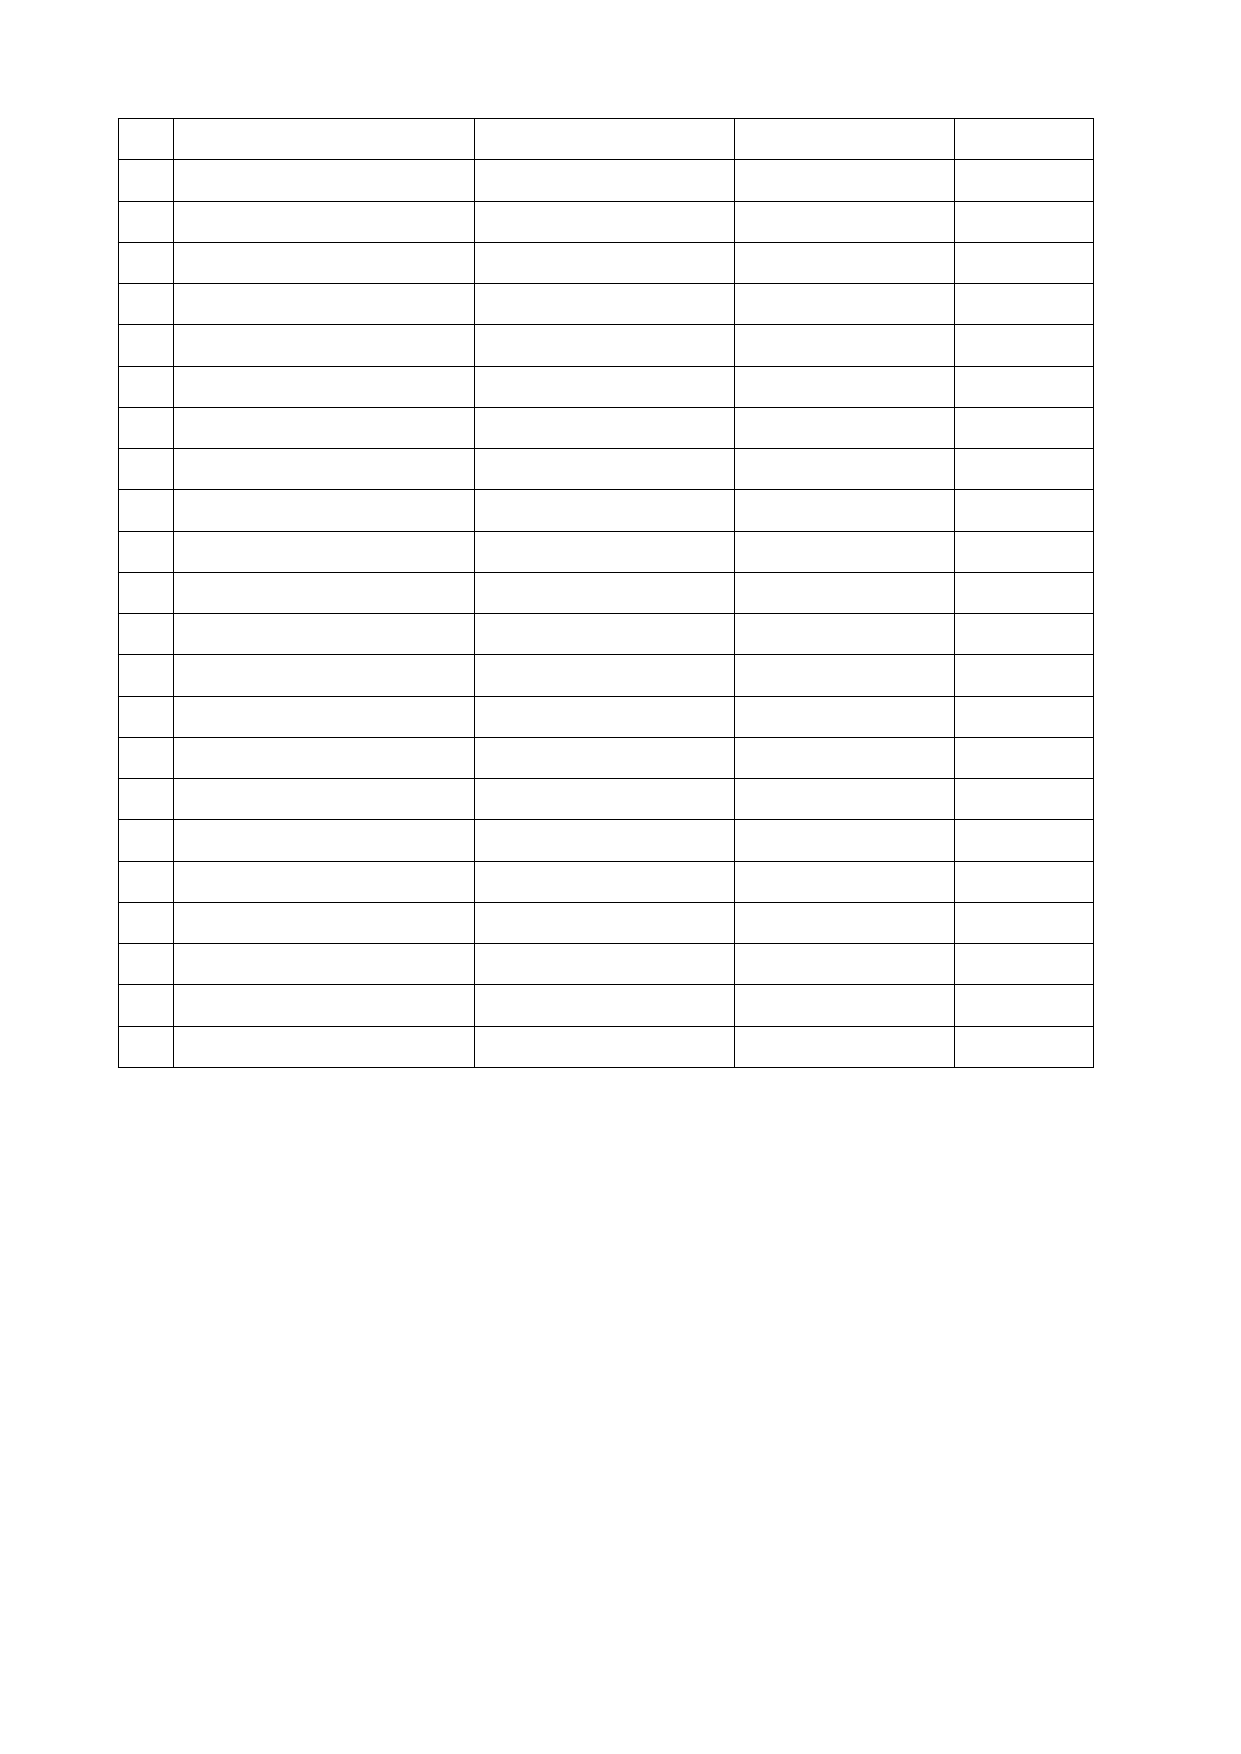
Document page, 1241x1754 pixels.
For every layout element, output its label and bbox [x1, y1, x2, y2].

table_cell [119, 573, 173, 613]
table_cell [735, 779, 954, 819]
table_cell [735, 944, 954, 984]
table_cell [475, 532, 734, 572]
table_cell [735, 119, 954, 159]
table_cell [955, 738, 1093, 778]
table_cell [955, 697, 1093, 737]
table_cell [119, 490, 173, 531]
table_cell [955, 325, 1093, 366]
table_cell [735, 573, 954, 613]
table_cell [475, 614, 734, 654]
table_cell [735, 903, 954, 943]
table_cell [735, 449, 954, 489]
table_cell [955, 820, 1093, 861]
table_cell [119, 408, 173, 448]
table_cell [174, 325, 474, 366]
table_cell [735, 284, 954, 324]
table_cell [174, 903, 474, 943]
table_cell [955, 367, 1093, 407]
table_cell [174, 243, 474, 283]
table_cell [475, 160, 734, 201]
table_cell [119, 614, 173, 654]
table_cell [955, 655, 1093, 696]
table_cell [955, 862, 1093, 902]
table_cell [955, 573, 1093, 613]
table_cell [475, 367, 734, 407]
table_cell [475, 490, 734, 531]
table_cell [955, 284, 1093, 324]
table_cell [735, 160, 954, 201]
table_cell [475, 284, 734, 324]
table_cell [475, 820, 734, 861]
table_cell [955, 779, 1093, 819]
table_cell [174, 738, 474, 778]
table_cell [119, 119, 173, 159]
table_cell [735, 408, 954, 448]
table_cell [119, 697, 173, 737]
table_cell [475, 243, 734, 283]
table_cell [174, 655, 474, 696]
table_cell [475, 697, 734, 737]
table_cell [735, 738, 954, 778]
table_cell [735, 697, 954, 737]
table_cell [119, 243, 173, 283]
table_cell [119, 202, 173, 242]
table_cell [955, 490, 1093, 531]
table_cell [174, 944, 474, 984]
table_cell [475, 325, 734, 366]
table_cell [119, 903, 173, 943]
table_cell [735, 202, 954, 242]
table_cell [119, 532, 173, 572]
table_cell [955, 408, 1093, 448]
table_cell [475, 408, 734, 448]
table_cell [735, 243, 954, 283]
table_cell [735, 862, 954, 902]
table_cell [735, 1027, 954, 1067]
table_cell [735, 985, 954, 1026]
table_cell [475, 944, 734, 984]
table_cell [119, 1027, 173, 1067]
table_cell [475, 202, 734, 242]
table_cell [955, 119, 1093, 159]
table_cell [475, 862, 734, 902]
table_cell [955, 532, 1093, 572]
table_cell [119, 944, 173, 984]
table_cell [119, 738, 173, 778]
table_cell [735, 820, 954, 861]
table_cell [955, 903, 1093, 943]
table_cell [174, 408, 474, 448]
table_cell [119, 655, 173, 696]
table_cell [475, 119, 734, 159]
table_cell [475, 655, 734, 696]
table_cell [174, 697, 474, 737]
table_cell [955, 944, 1093, 984]
table_cell [119, 325, 173, 366]
table_cell [735, 532, 954, 572]
table_cell [955, 160, 1093, 201]
table_cell [174, 284, 474, 324]
table_cell [174, 367, 474, 407]
table_cell [475, 779, 734, 819]
table_cell [174, 985, 474, 1026]
table_cell [735, 325, 954, 366]
table_cell [119, 367, 173, 407]
table_cell [475, 573, 734, 613]
table_cell [475, 449, 734, 489]
table_cell [955, 985, 1093, 1026]
table_cell [955, 614, 1093, 654]
table_cell [174, 862, 474, 902]
table_cell [174, 160, 474, 201]
table_cell [735, 367, 954, 407]
table_cell [475, 903, 734, 943]
table_cell [119, 862, 173, 902]
table_cell [174, 490, 474, 531]
table_cell [174, 532, 474, 572]
table_cell [119, 284, 173, 324]
table_cell [955, 449, 1093, 489]
table_cell [735, 490, 954, 531]
table_cell [174, 820, 474, 861]
table_cell [174, 573, 474, 613]
table_cell [475, 985, 734, 1026]
table_cell [955, 1027, 1093, 1067]
table_cell [174, 779, 474, 819]
table_cell [174, 614, 474, 654]
table_cell [955, 243, 1093, 283]
table_cell [955, 202, 1093, 242]
table_cell [174, 1027, 474, 1067]
table_cell [119, 820, 173, 861]
table_cell [735, 655, 954, 696]
table_cell [475, 1027, 734, 1067]
table_cell [174, 202, 474, 242]
table_cell [174, 119, 474, 159]
table_cell [119, 779, 173, 819]
table_cell [119, 985, 173, 1026]
table_cell [119, 160, 173, 201]
table_cell [475, 738, 734, 778]
table_cell [174, 449, 474, 489]
table_cell [735, 614, 954, 654]
table_cell [119, 449, 173, 489]
